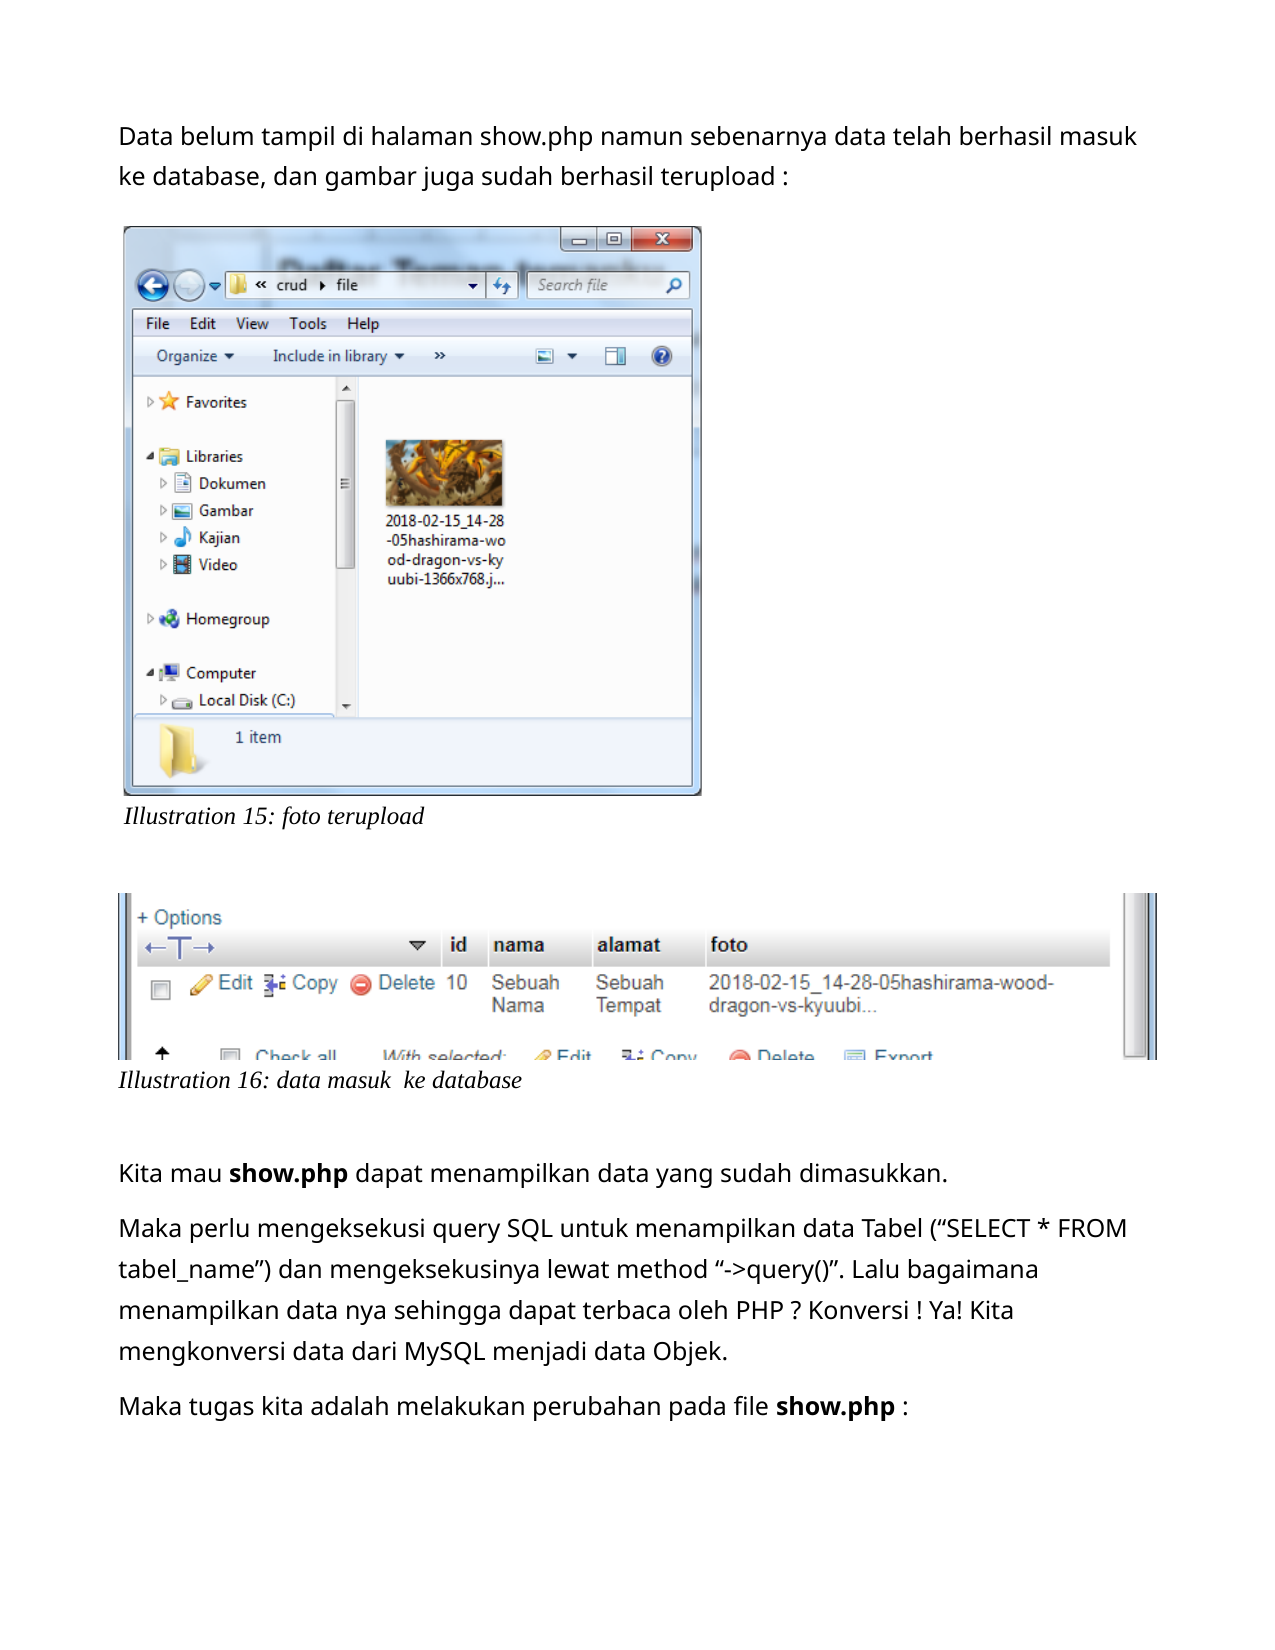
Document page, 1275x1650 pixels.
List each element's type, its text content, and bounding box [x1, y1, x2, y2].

text Data belum tampil di halaman show.php namun sebenarnya data telah berhasil masuk ke database, dan gambar juga sudah berhasil terupload : [118, 118, 1157, 193]
picture [118, 893, 1157, 1060]
text Maka perlu mengeksekusi query SQL untuk menampilkan data Tabel (“SELECT * FROM tabel_name”) dan mengeksekusinya lewat method “->query()”. Lalu bagaimana menampilkan data nya sehingga dapat terbaca oleh PHP ? Konversi ! Ya! Kita mengkonversi data dari MySQL menjadi data Objek. [118, 1211, 1157, 1368]
picture [123, 226, 702, 796]
text Illustration 15: foto terupload [123, 796, 702, 830]
text Maka tugas kita adalah melakukan perubahan pada file show.php : [118, 1389, 1157, 1423]
text Illustration 16: data masuk ke database [118, 1060, 1157, 1093]
text Kita mau show.php dapat menampilkan data yang sudah dimasukkan. [118, 1156, 1157, 1190]
